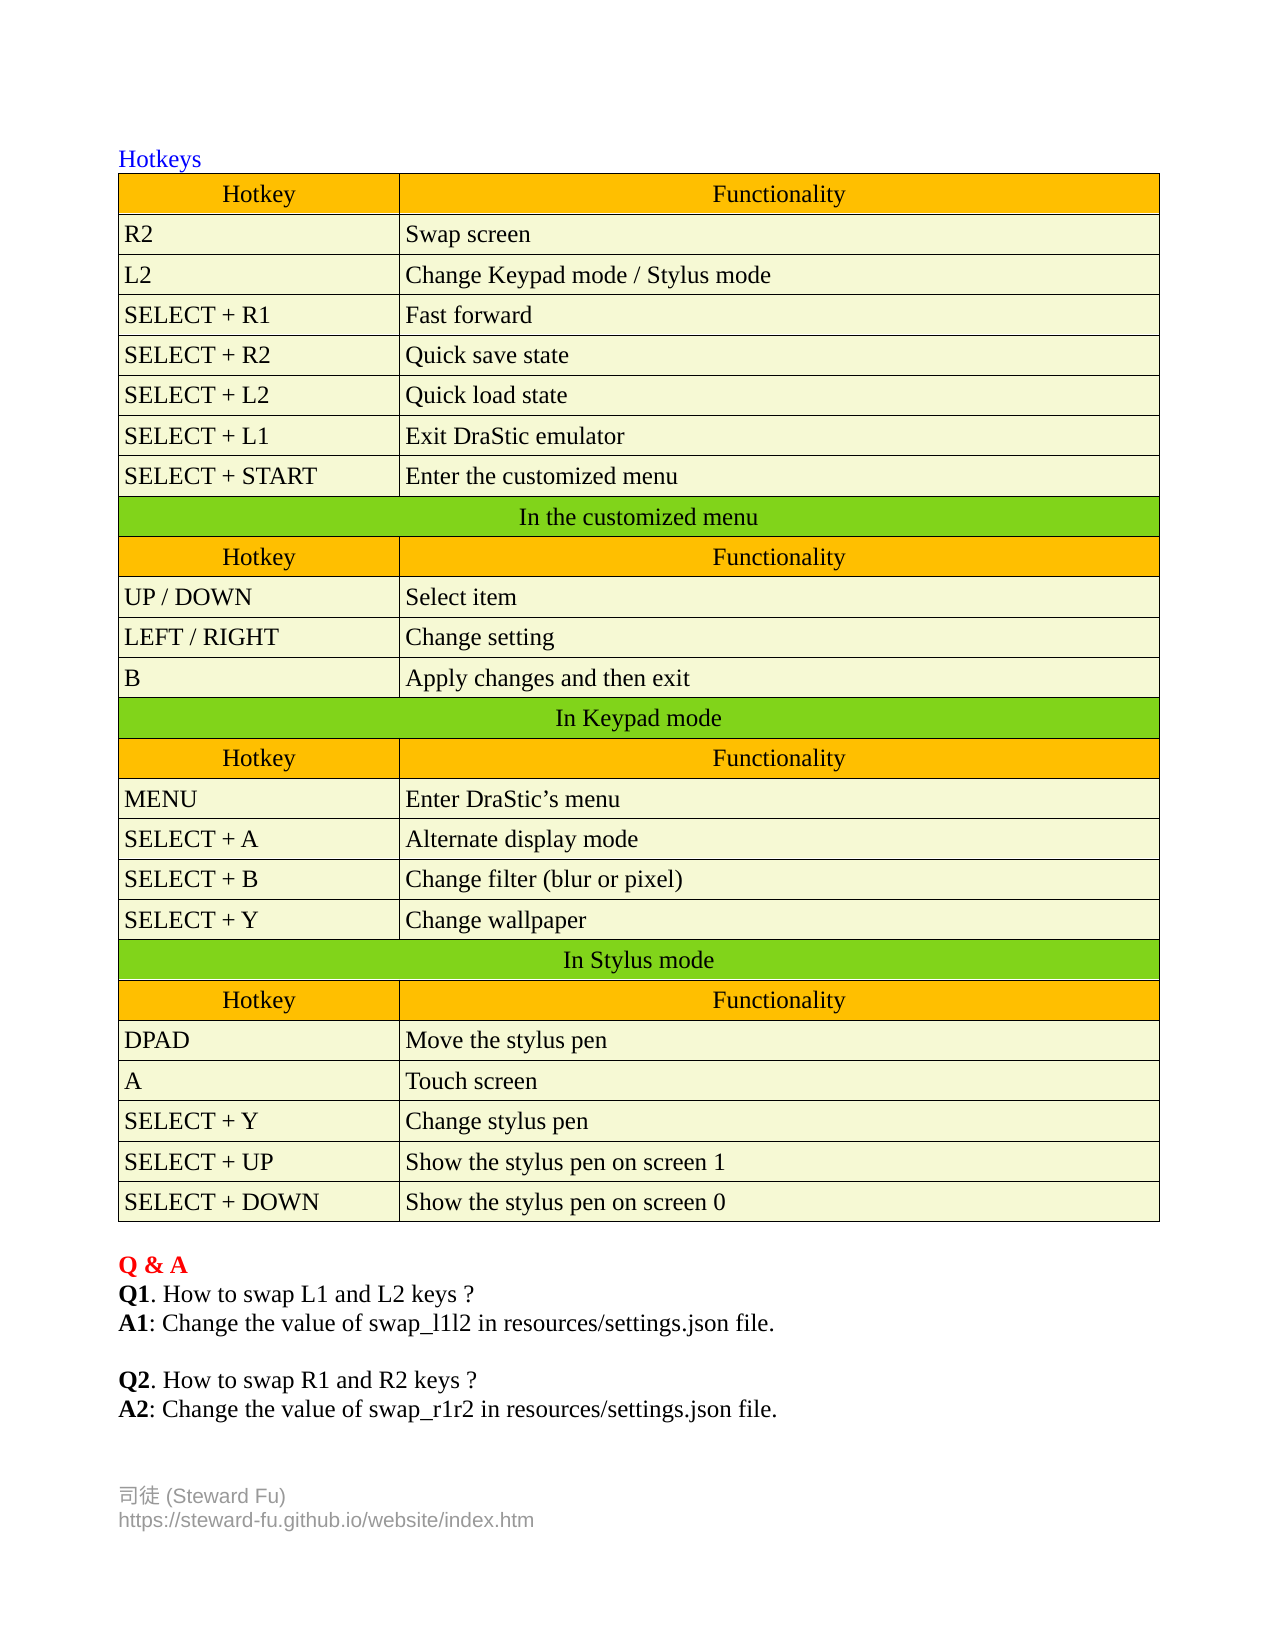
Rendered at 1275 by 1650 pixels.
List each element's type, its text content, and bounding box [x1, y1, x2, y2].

table_cell Move the stylus pen [400, 1021, 1159, 1060]
table_cell Touch screen [400, 1061, 1159, 1100]
table_cell Hotkey [119, 537, 399, 576]
table_cell SELECT + R1 [119, 295, 399, 334]
table_cell SELECT + START [119, 456, 399, 496]
table_cell Show the stylus pen on screen 1 [400, 1142, 1159, 1181]
table_cell Change filter (blur or pixel) [400, 860, 1159, 899]
table_cell L2 [119, 255, 399, 294]
text A2: Change the value of swap_r1r2 in resources/settings.json file. [118, 1394, 1157, 1423]
table_cell Show the stylus pen on screen 0 [400, 1182, 1159, 1221]
table_cell Change setting [400, 618, 1159, 657]
table_cell Fast forward [400, 295, 1159, 334]
table_cell R2 [119, 215, 399, 254]
table_header Hotkey [119, 174, 399, 213]
table_cell Quick load state [400, 376, 1159, 415]
text Q2. How to swap R1 and R2 keys ? [118, 1365, 1157, 1394]
table_cell Apply changes and then exit [400, 658, 1159, 697]
table_cell Change Keypad mode / Stylus mode [400, 255, 1159, 294]
table_cell Hotkey [119, 981, 399, 1020]
table_cell SELECT + UP [119, 1142, 399, 1181]
table_cell In Keypad mode [119, 698, 1159, 738]
table_cell SELECT + Y [119, 900, 399, 939]
table_cell Enter the customized menu [400, 456, 1159, 496]
table_cell Exit DraStic emulator [400, 416, 1159, 455]
table_cell Alternate display mode [400, 819, 1159, 858]
table_cell Swap screen [400, 215, 1159, 254]
text Hotkeys [118, 144, 1157, 173]
table_cell In Stylus mode [119, 940, 1159, 979]
table_cell Select item [400, 577, 1159, 617]
table_cell Functionality [400, 537, 1159, 576]
table_cell UP / DOWN [119, 577, 399, 617]
table_cell B [119, 658, 399, 697]
table_cell SELECT + DOWN [119, 1182, 399, 1221]
table_cell Quick save state [400, 336, 1159, 375]
table_header Functionality [400, 174, 1159, 213]
table_cell In the customized menu [119, 497, 1159, 536]
table_cell Change stylus pen [400, 1101, 1159, 1141]
table_cell LEFT / RIGHT [119, 618, 399, 657]
text Q & A [118, 1250, 1157, 1279]
table_cell A [119, 1061, 399, 1100]
table_cell Enter DraStic’s menu [400, 779, 1159, 818]
table_cell SELECT + L1 [119, 416, 399, 455]
table_cell SELECT + Y [119, 1101, 399, 1141]
text A1: Change the value of swap_l1l2 in resources/settings.json file. [118, 1308, 1157, 1336]
table_cell MENU [119, 779, 399, 818]
table_cell Functionality [400, 739, 1159, 778]
table_cell SELECT + L2 [119, 376, 399, 415]
table_cell SELECT + R2 [119, 336, 399, 375]
text Q1. How to swap L1 and L2 keys ? [118, 1279, 1157, 1308]
table_cell SELECT + B [119, 860, 399, 899]
table_cell Hotkey [119, 739, 399, 778]
table_cell Change wallpaper [400, 900, 1159, 939]
table_cell SELECT + A [119, 819, 399, 858]
table_cell Functionality [400, 981, 1159, 1020]
table_cell DPAD [119, 1021, 399, 1060]
